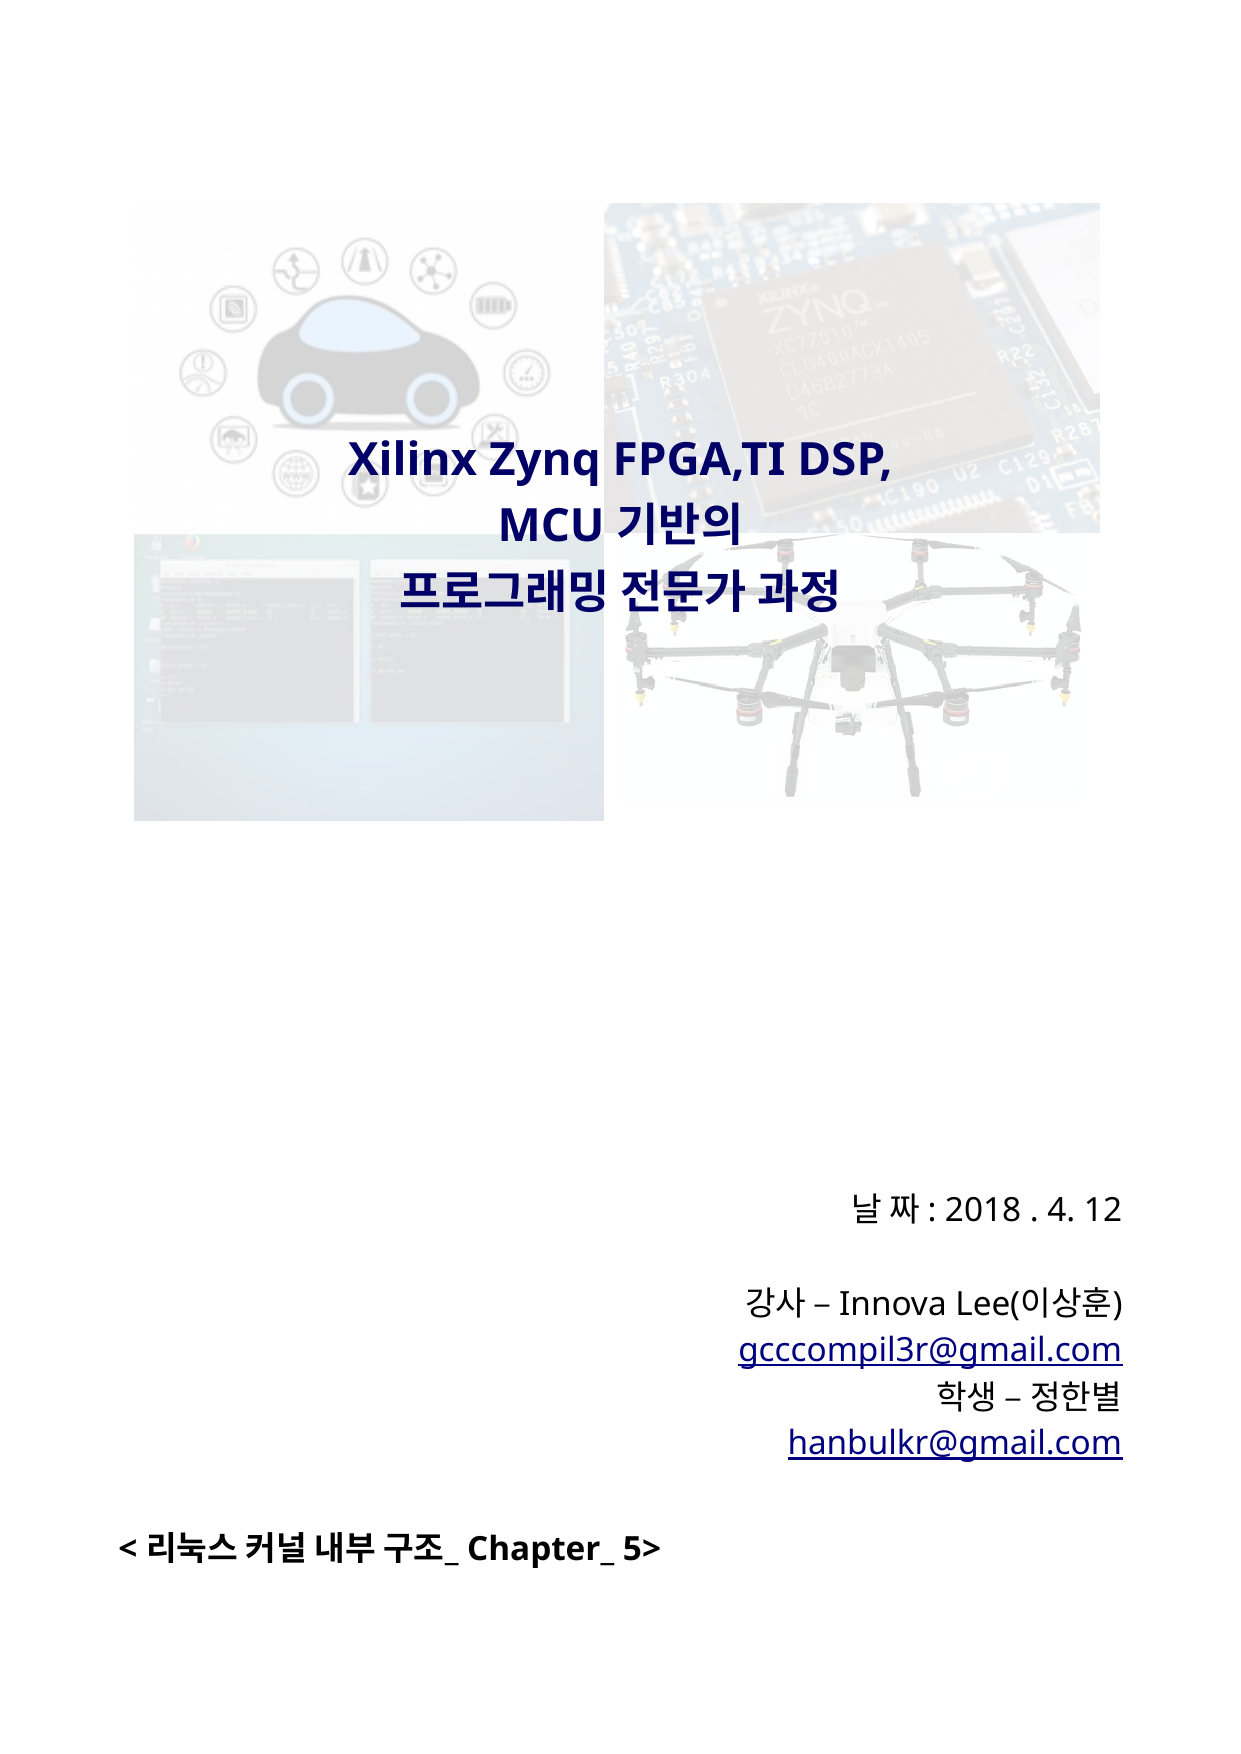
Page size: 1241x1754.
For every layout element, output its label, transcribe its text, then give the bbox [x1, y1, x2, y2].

text 강사 – Innova Lee(이상훈) [118, 1277, 1122, 1325]
text Xilinx Zynq FPGA,TI DSP, [1100, 426, 1122, 489]
text 학생 – 정한별 [118, 1371, 1122, 1419]
text gcccompil3r@gmail.com [118, 1325, 1122, 1371]
text MCU 기반의 [118, 489, 134, 555]
text 프로그래밍 전문가 과정 [118, 555, 134, 622]
text 날 짜 : 2018 . 4. 12 [118, 1183, 1122, 1232]
text 프로그래밍 전문가 과정 [1101, 555, 1122, 622]
text MCU 기반의 [604, 489, 1122, 820]
text hanbulkr@gmail.com [118, 1419, 1122, 1464]
text Xilinx Zynq FPGA,TI DSP, [118, 426, 134, 489]
text < 리눅스 커널 내부 구조_ Chapter_ 5> [118, 1521, 1122, 1570]
